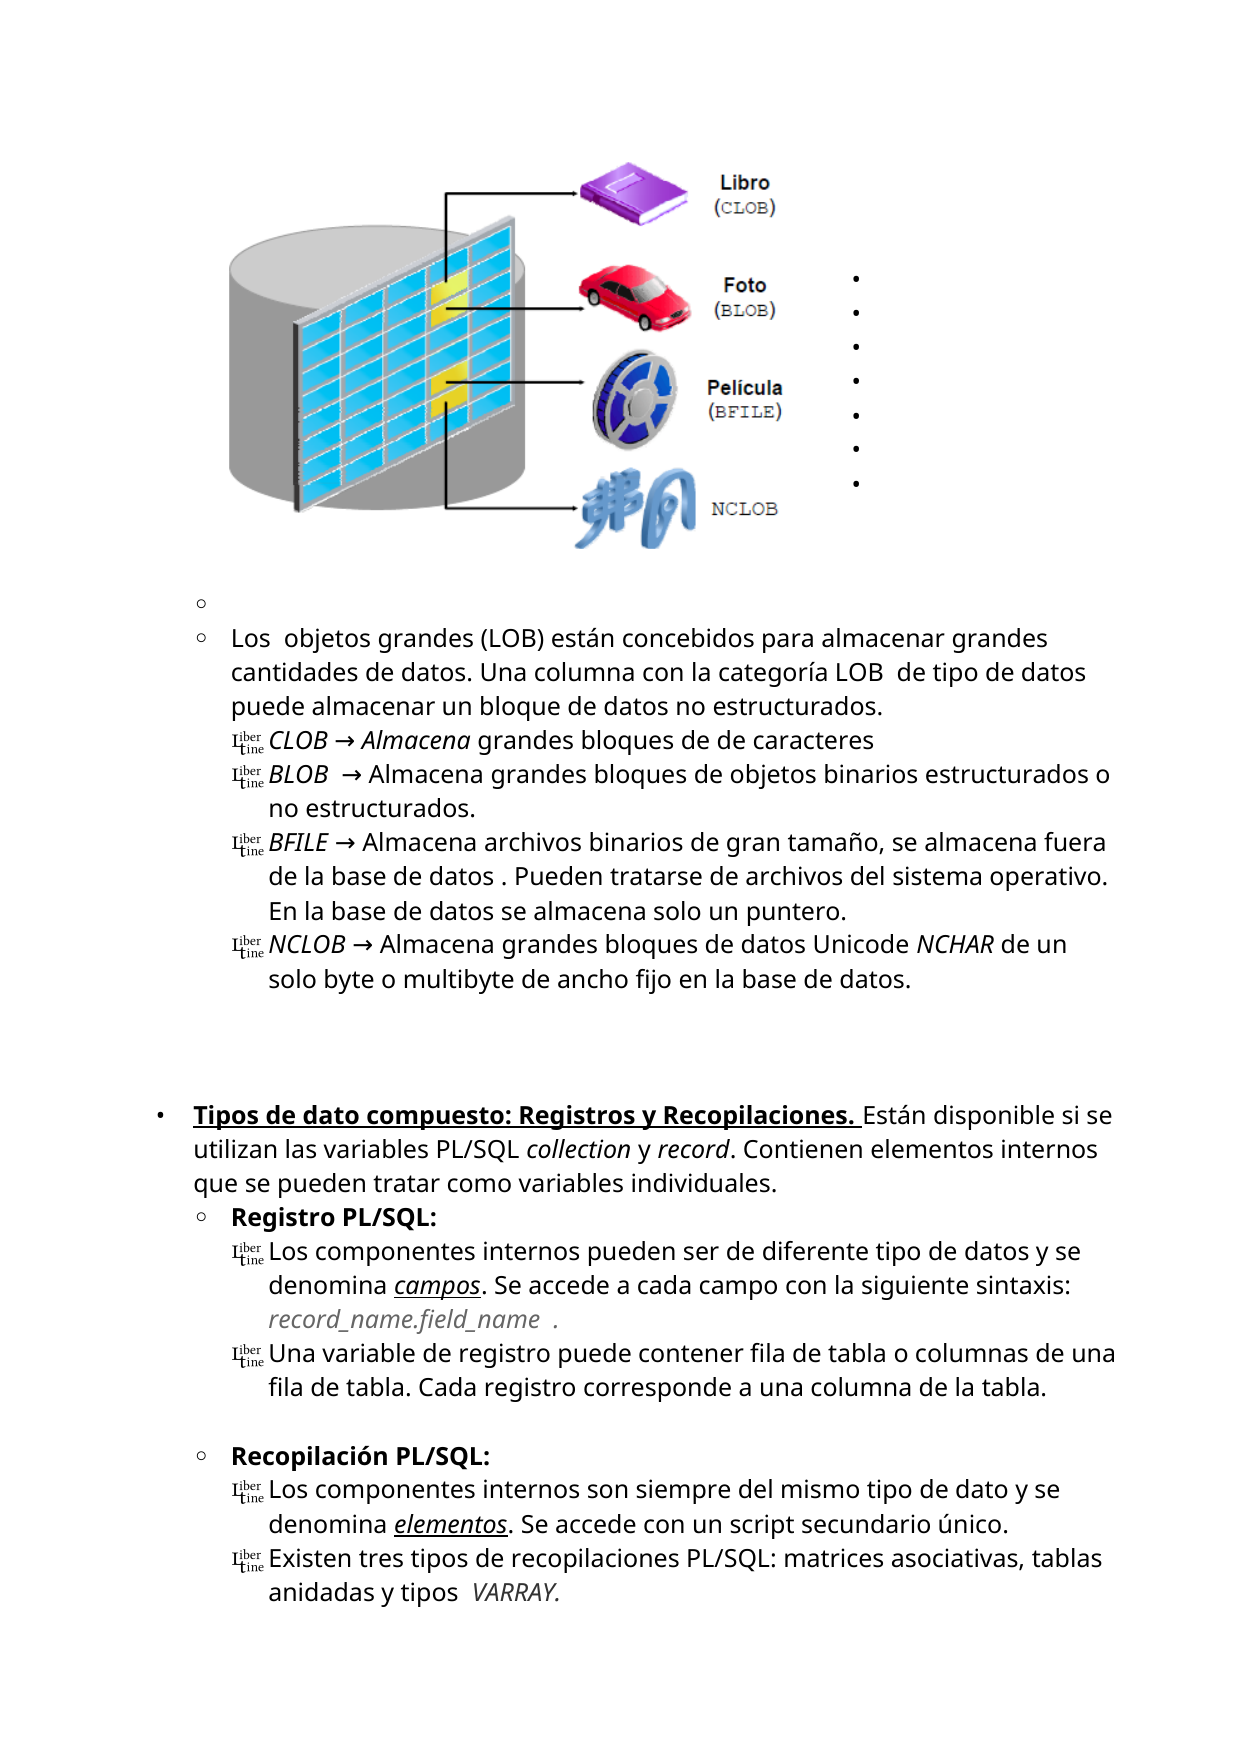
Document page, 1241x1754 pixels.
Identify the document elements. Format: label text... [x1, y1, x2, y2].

list Los componentes internos son siempre del mismo tipo de dato y se denomina elementos. Se accede con un script secundario único. [231, 1472, 1122, 1540]
picture [223, 141, 796, 554]
list Tipos de dato compuesto: Registros y Recopilaciones. Están disponible si se utilizan las variables PL/SQL collection y record. Contienen elementos internos que se pueden tratar como variables individuales. [156, 1097, 1122, 1200]
list Registro PL/SQL: [193, 1200, 1122, 1234]
list Recopilación PL/SQL: [193, 1438, 1122, 1472]
list Los componentes internos pueden ser de diferente tipo de datos y se denomina campos. Se accede a cada campo con la siguiente sintaxis: record_name.field_name . [231, 1234, 1122, 1336]
list CLOB → Almacena grandes bloques de de caracteres [231, 723, 1122, 757]
list Los objetos grandes (LOB) están concebidos para almacenar grandes cantidades de datos. Una columna con la categoría LOB de tipo de datos puede almacenar un bloque de datos no estructurados. [193, 621, 1122, 723]
list NCLOB → Almacena grandes bloques de datos Unicode NCHAR de un solo byte o multibyte de ancho fijo en la base de datos. [231, 927, 1122, 995]
list BLOB → Almacena grandes bloques de objetos binarios estructurados o no estructurados. [231, 757, 1122, 825]
list Existen tres tipos de recopilaciones PL/SQL: matrices asociativas, tablas anidadas y tipos VARRAY. [231, 1540, 1122, 1608]
list BFILE → Almacena archivos binarios de gran tamaño, se almacena fuera de la base de datos . Pueden tratarse de archivos del sistema operativo. En la base de datos se almacena solo un puntero. [231, 825, 1122, 927]
list Una variable de registro puede contener fila de tabla o columnas de una fila de tabla. Cada registro corresponde a una columna de la tabla. [231, 1336, 1122, 1404]
